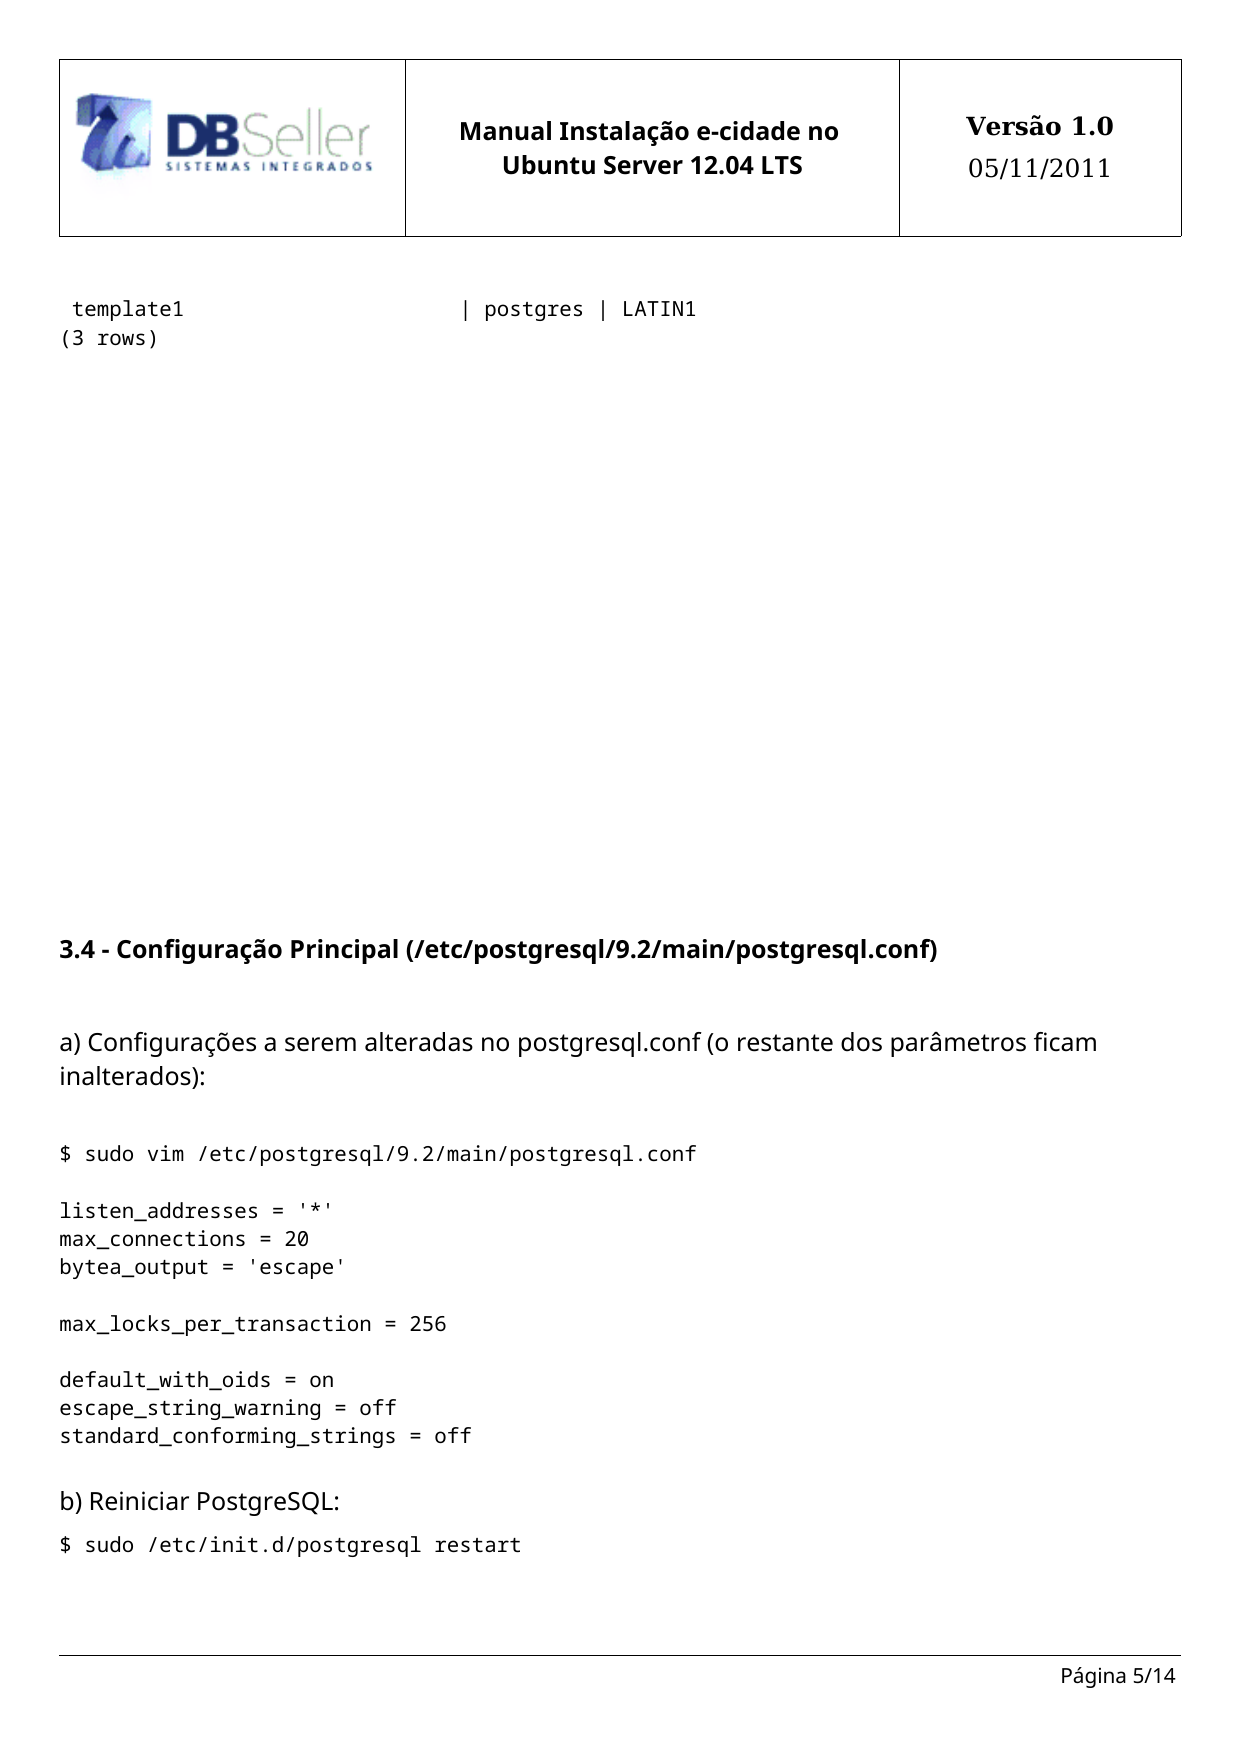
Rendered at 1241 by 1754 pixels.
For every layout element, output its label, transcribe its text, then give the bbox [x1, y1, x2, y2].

text a) Configurações a serem alteradas no postgresql.conf (o restante dos parâmetros ficam inalterados): [59, 1025, 1181, 1093]
text (3 rows) [59, 323, 1181, 351]
text template1 | postgres | LATIN1 [59, 294, 1181, 323]
text default_with_oids = on [59, 1365, 1181, 1393]
text standard_conforming_strings = off [59, 1422, 1181, 1450]
text 3.4 - Configuração Principal (/etc/postgresql/9.2/main/postgresql.conf) [59, 932, 1181, 966]
text b) Reiniciar PostgreSQL: [59, 1484, 1181, 1518]
text listen_addresses = '*' [59, 1196, 1181, 1224]
text $ sudo vim /etc/postgresql/9.2/main/postgresql.conf [59, 1139, 1181, 1168]
text $ sudo /etc/init.d/postgresql restart [59, 1530, 1181, 1558]
text escape_string_warning = off [59, 1393, 1181, 1422]
text max_locks_per_transaction = 256 [59, 1309, 1181, 1337]
text bytea_output = 'escape' [59, 1252, 1181, 1281]
text max_connections = 20 [59, 1224, 1181, 1252]
picture [73, 92, 380, 201]
